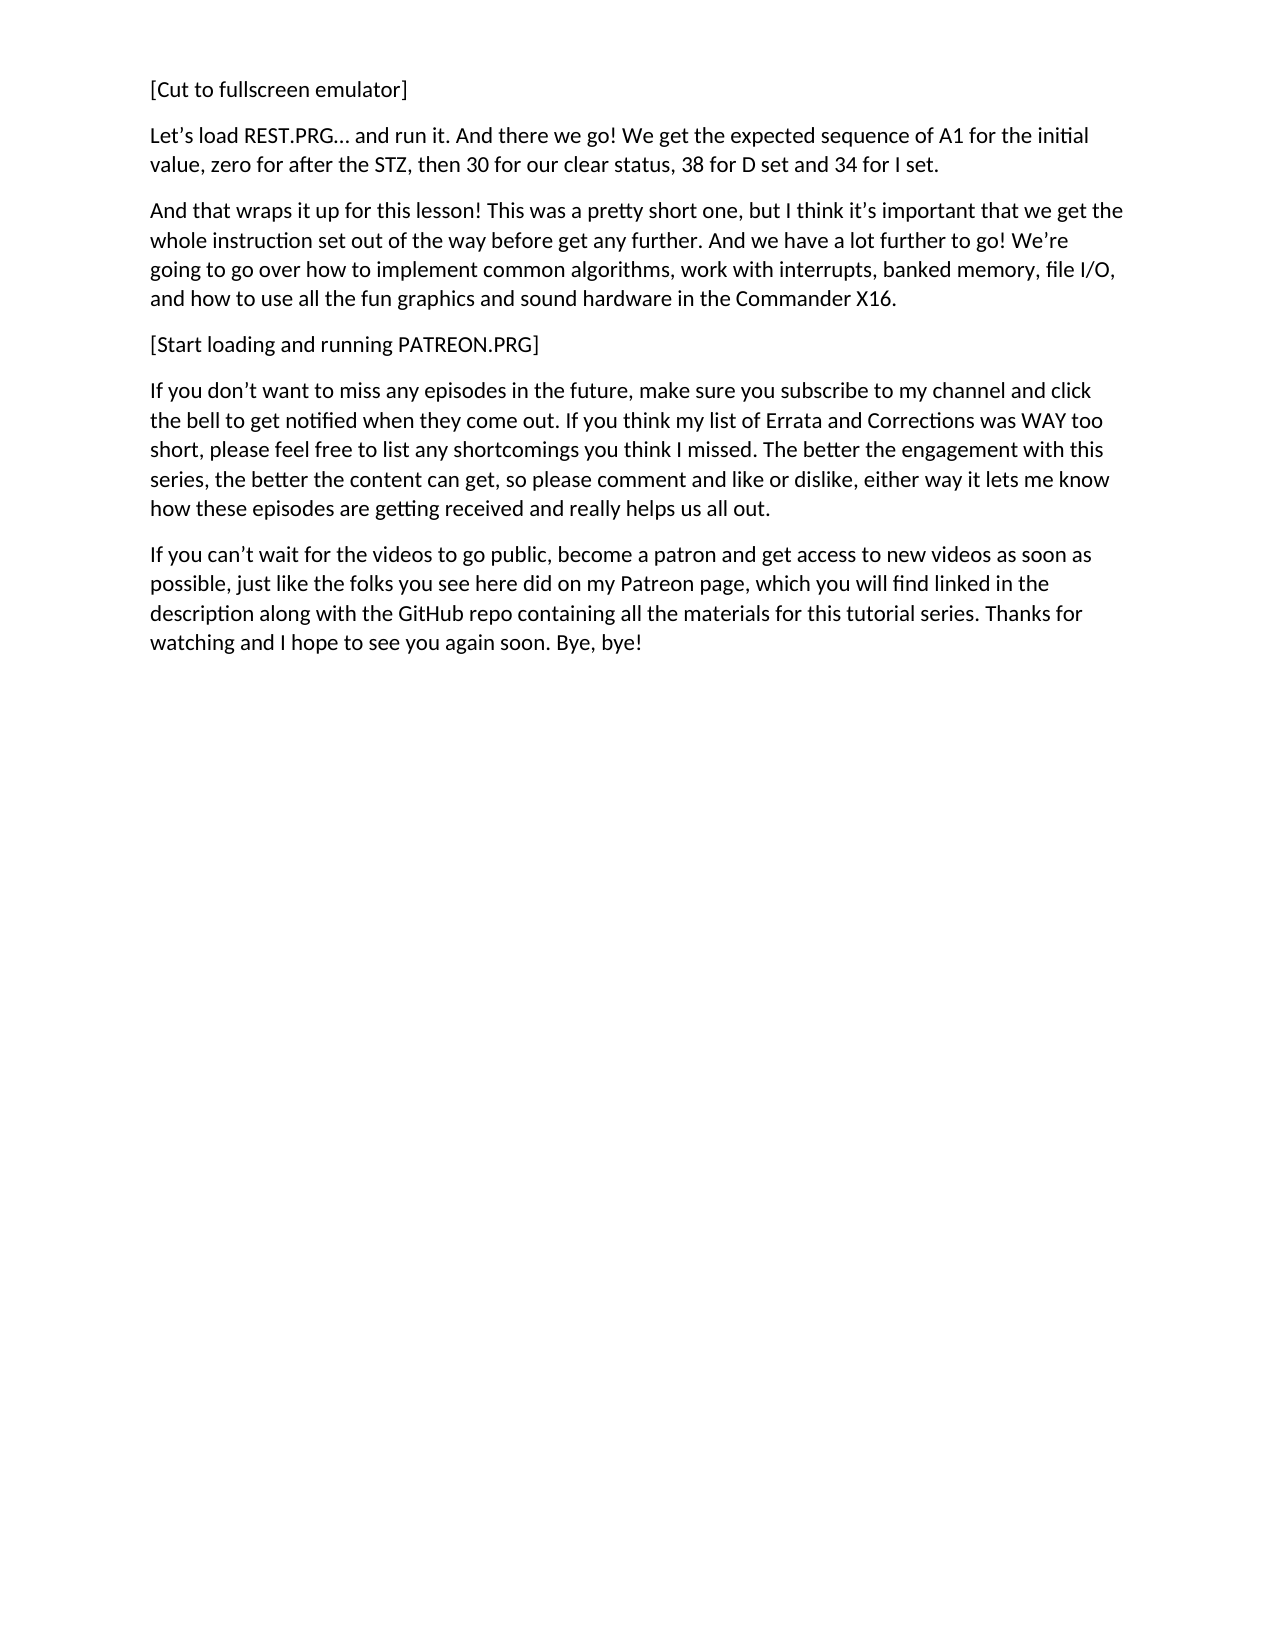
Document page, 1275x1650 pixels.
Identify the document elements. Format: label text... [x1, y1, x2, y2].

text [Cut to fullscreen emulator] [150, 75, 1125, 103]
text And that wraps it up for this lesson! This was a pretty short one, but I think it’s important that we get the whole instruction set out of the way before get any further. And we have a lot further to go! We’re going to go over how to implement common algorithms, work with interrupts, banked memory, file I/O, and how to use all the fun graphics and sound hardware in the Commander X16. [150, 196, 1125, 313]
text If you don’t want to miss any episodes in the future, make sure you subscribe to my channel and click the bell to get notified when they come out. If you think my list of Errata and Corrections was WAY too short, please feel free to list any shortcomings you think I missed. The better the engagement with this series, the better the content can get, so please comment and like or dislike, either way it lets me know how these episodes are getting received and really helps us all out. [150, 377, 1125, 522]
text [Start loading and running PATREON.PRG] [150, 331, 1125, 359]
text Let’s load REST.PRG… and run it. And there we go! We get the expected sequence of A1 for the initial value, zero for after the STZ, then 30 for our clear status, 38 for D set and 34 for I set. [150, 121, 1125, 178]
text If you can’t wait for the videos to go public, become a patron and get access to new videos as soon as possible, just like the folks you see here did on my Patreon page, which you will find linked in the description along with the GitHub repo containing all the materials for this tutorial series. Thanks for watching and I hope to see you again soon. Bye, bye! [150, 540, 1125, 656]
